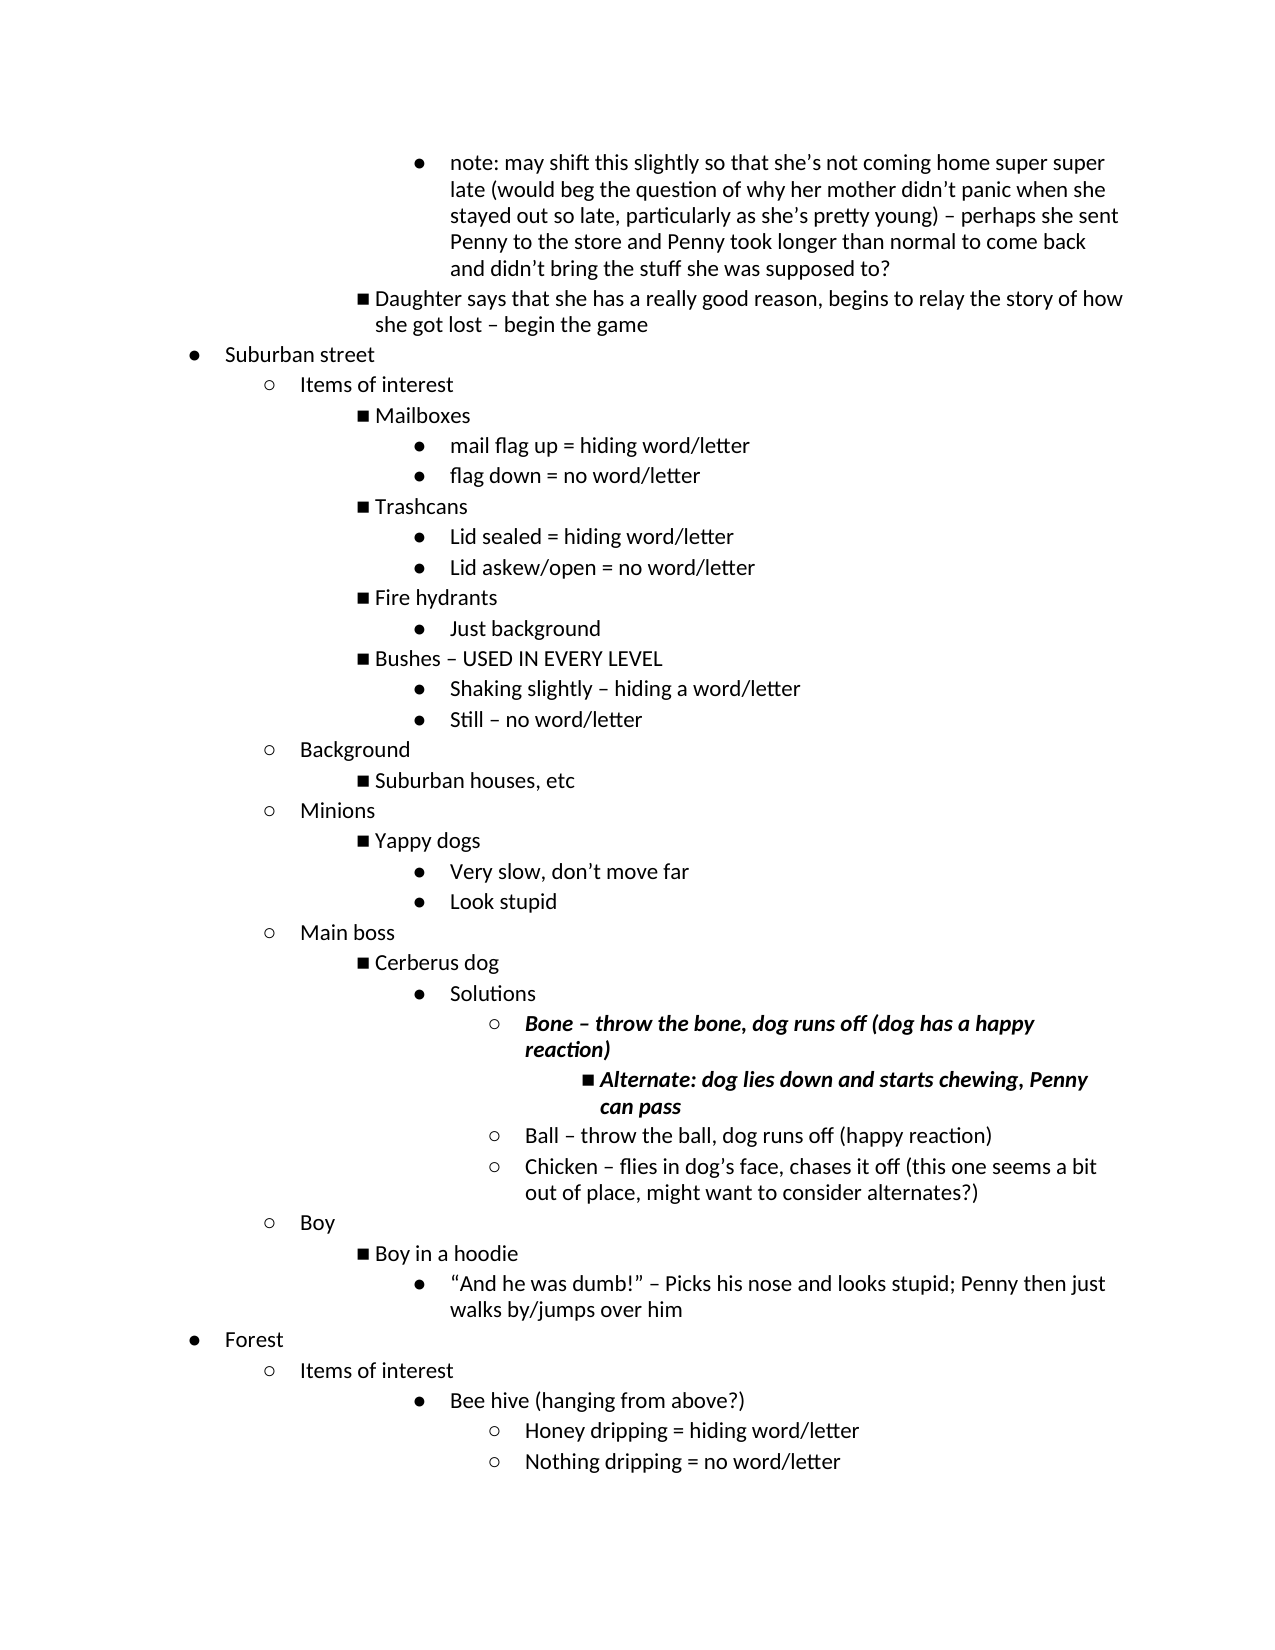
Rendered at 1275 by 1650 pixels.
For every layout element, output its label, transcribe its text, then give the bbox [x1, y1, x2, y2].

list Minions [262, 798, 1125, 824]
list Items of interest [262, 372, 1125, 398]
list mail flag up = hiding word/letter [412, 433, 1125, 459]
list Suburban houses, etc [356, 767, 1125, 794]
list Nothing dripping = no word/letter [487, 1449, 1125, 1475]
list Ball – throw the ball, dog runs off (happy reaction) [487, 1123, 1125, 1150]
list Still – no word/letter [412, 707, 1125, 733]
list Lid sealed = hiding word/letter [412, 524, 1125, 551]
list Trashcans [356, 494, 1125, 520]
list Bee hive (hanging from above?) [412, 1388, 1125, 1414]
list Daughter says that she has a really good reason, begins to relay the story of how she got lost – begin the game [356, 285, 1125, 338]
list Mailboxes [356, 402, 1125, 429]
list Chicken – flies in dog’s face, chases it off (this one seems a bit out of place, might want to consider alternates?) [487, 1154, 1125, 1206]
list Bone – throw the bone, dog runs off (dog has a happy reaction) [487, 1011, 1125, 1063]
list Solutions [412, 980, 1125, 1007]
list Main boss [262, 919, 1125, 946]
list Items of interest [262, 1357, 1125, 1384]
list Bushes – USED IN EVERY LEVEL [356, 646, 1125, 672]
list Very slow, don’t move far [412, 859, 1125, 885]
list “And he was dumb!” – Picks his nose and looks stupid; Penny then just walks by/jumps over him [412, 1271, 1125, 1323]
list Just background [412, 615, 1125, 642]
list Shaking slightly – hiding a word/letter [412, 676, 1125, 703]
list Fire hydrants [356, 585, 1125, 611]
list Honey dripping = hiding word/letter [487, 1418, 1125, 1445]
list Forest [187, 1327, 1125, 1353]
list Lid askew/open = no word/letter [412, 554, 1125, 581]
list Yappy dogs [356, 828, 1125, 855]
list Alternate: dog lies down and starts chewing, Penny can pass [581, 1067, 1125, 1120]
list note: may shift this slightly so that she’s not coming home super super late (would beg the question of why her mother didn’t panic when she stayed out so late, particularly as she’s pretty young) – perhaps she sent Penny to the store and Penny took longer than normal to come back and didn’t bring the stuff she was supposed to? [412, 150, 1125, 282]
list Background [262, 737, 1125, 763]
list Boy in a hoodie [356, 1240, 1125, 1267]
list Boy [262, 1210, 1125, 1236]
list Suburban street [187, 342, 1125, 368]
list Look stupid [412, 889, 1125, 916]
list Cerberus dog [356, 950, 1125, 976]
list flag down = no word/letter [412, 463, 1125, 490]
